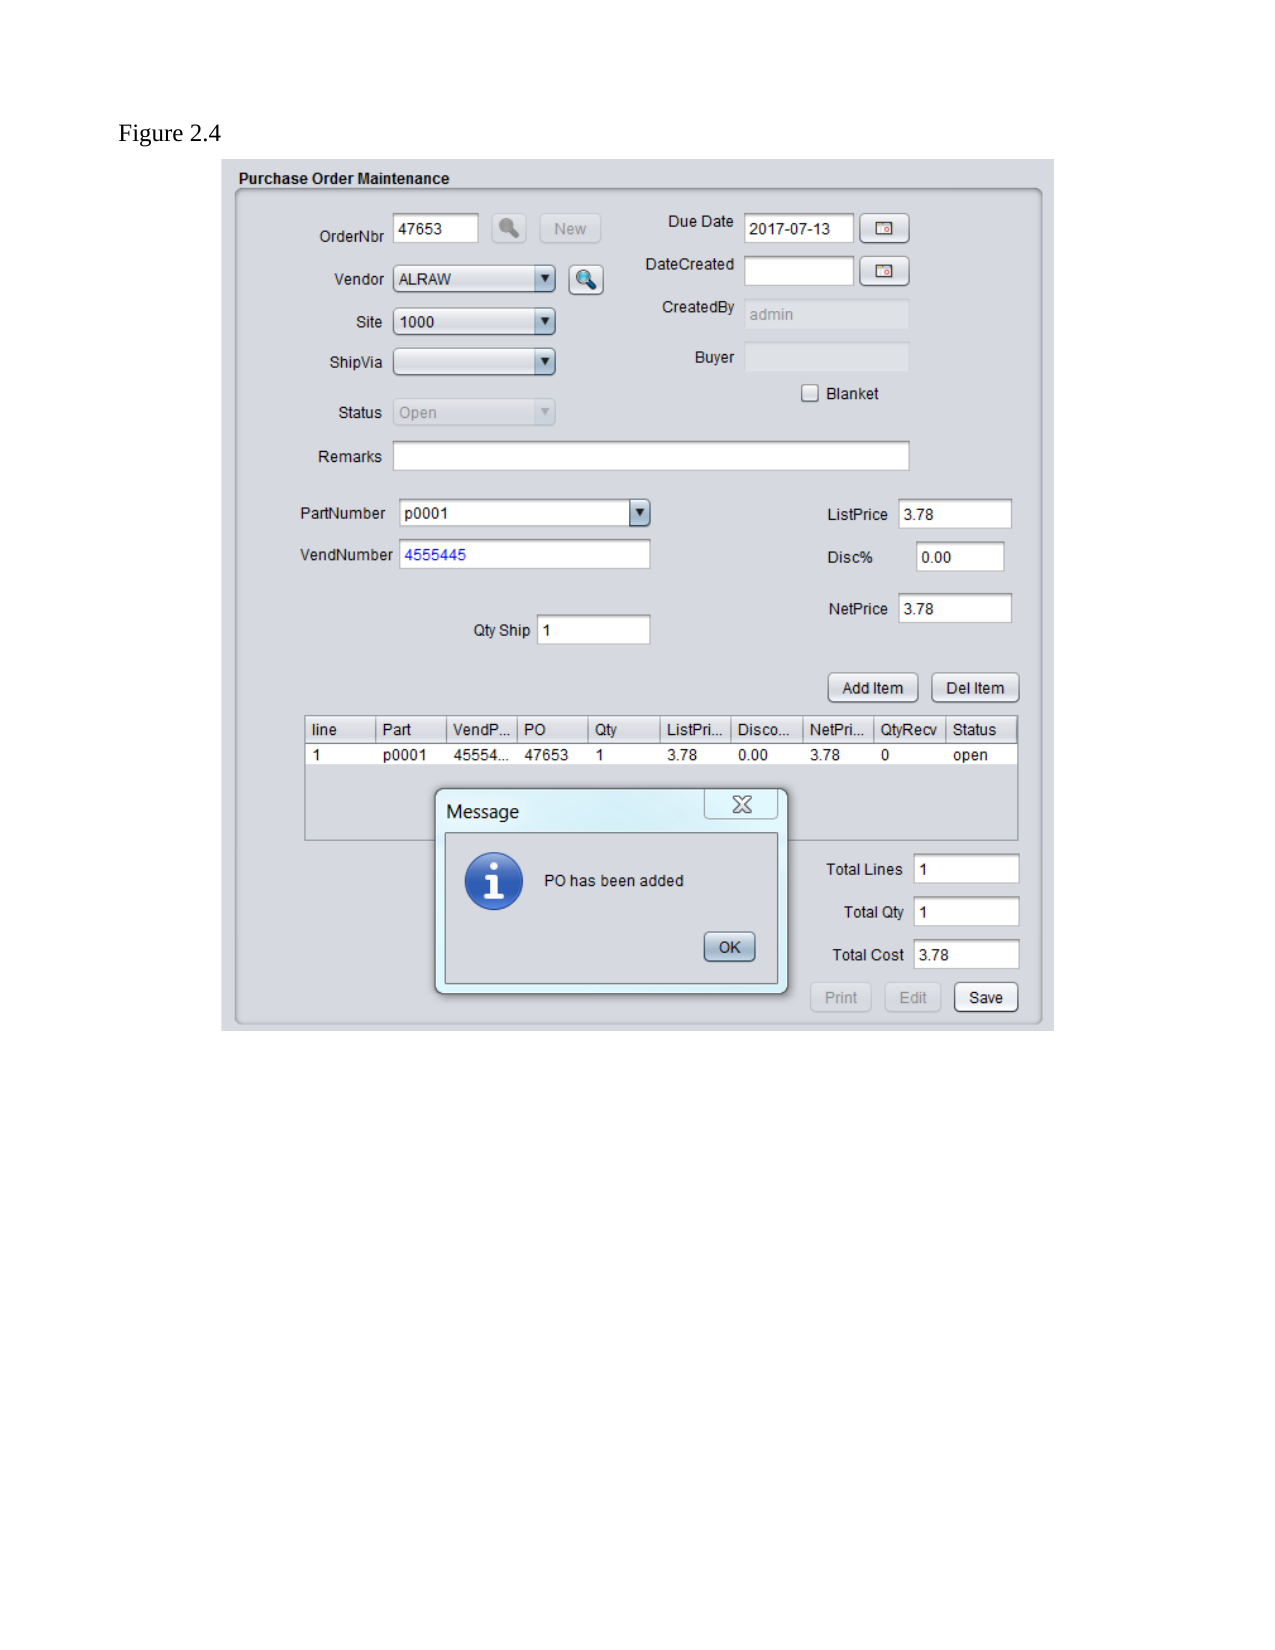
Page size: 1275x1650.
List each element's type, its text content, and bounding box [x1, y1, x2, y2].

picture [221, 159, 1054, 1031]
text Figure 2.4 [118, 118, 1157, 147]
